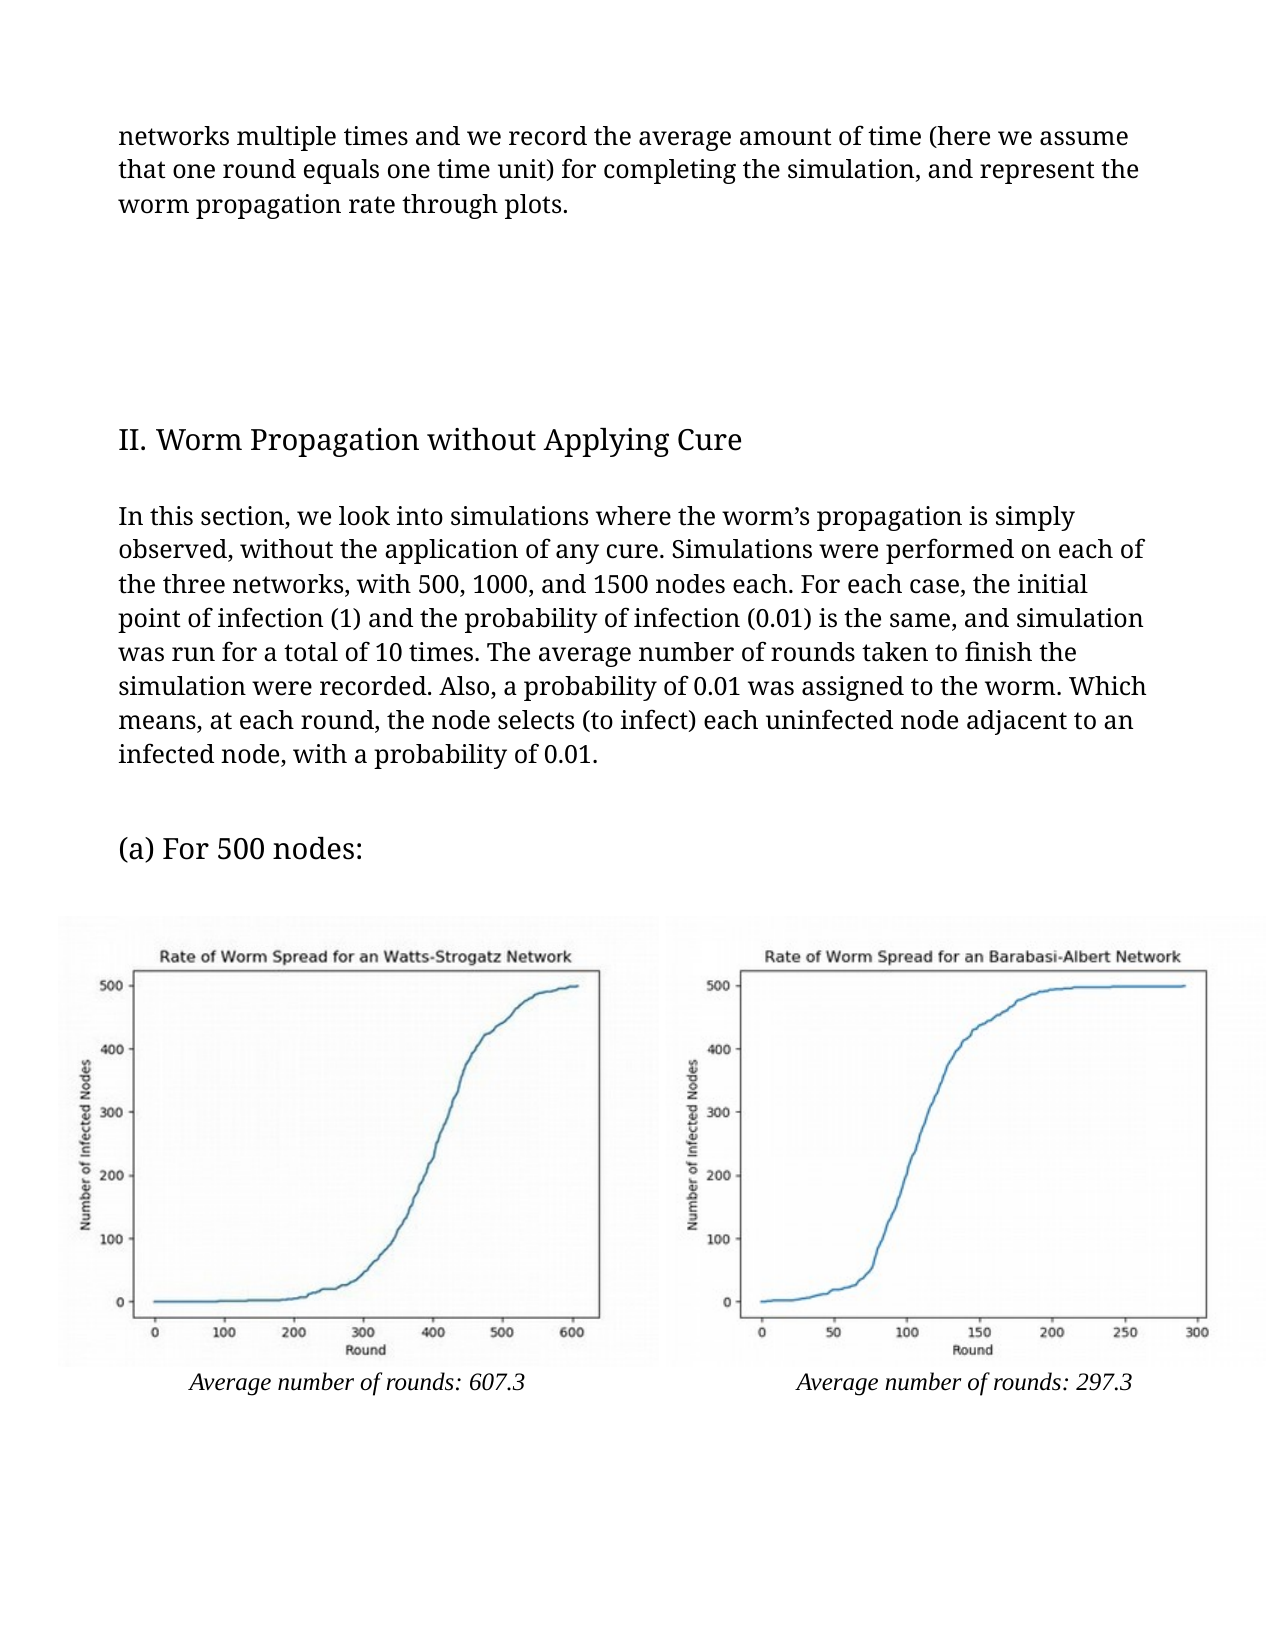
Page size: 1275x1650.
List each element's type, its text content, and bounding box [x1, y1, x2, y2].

picture [58, 916, 659, 1367]
picture [665, 916, 1266, 1367]
text In this section, we look into simulations where the worm’s propagation is simply observed, without the application of any cure. Simulations were performed on each of the three networks, with 500, 1000, and 1500 nodes each. For each case, the initial point of infection (1) and the probability of infection (0.01) is the same, and simulation was run for a total of 10 times. The average number of rounds taken to finish the simulation were recorded. Also, a probability of 0.01 was assigned to the worm. Which means, at each round, the node selects (to infect) each uninfected node adjacent to an infected node, with a probability of 0.01. [118, 498, 1157, 771]
text Average number of rounds: 607.3 [58, 1367, 659, 1396]
text (a) For 500 nodes: [118, 828, 1157, 868]
text Average number of rounds: 297.3 [666, 1367, 1266, 1395]
text networks multiple times and we record the average amount of time (here we assume that one round equals one time unit) for completing the simulation, and represent the worm propagation rate through plots. [118, 118, 1157, 220]
list Worm Propagation without Applying Cure [118, 419, 1157, 458]
